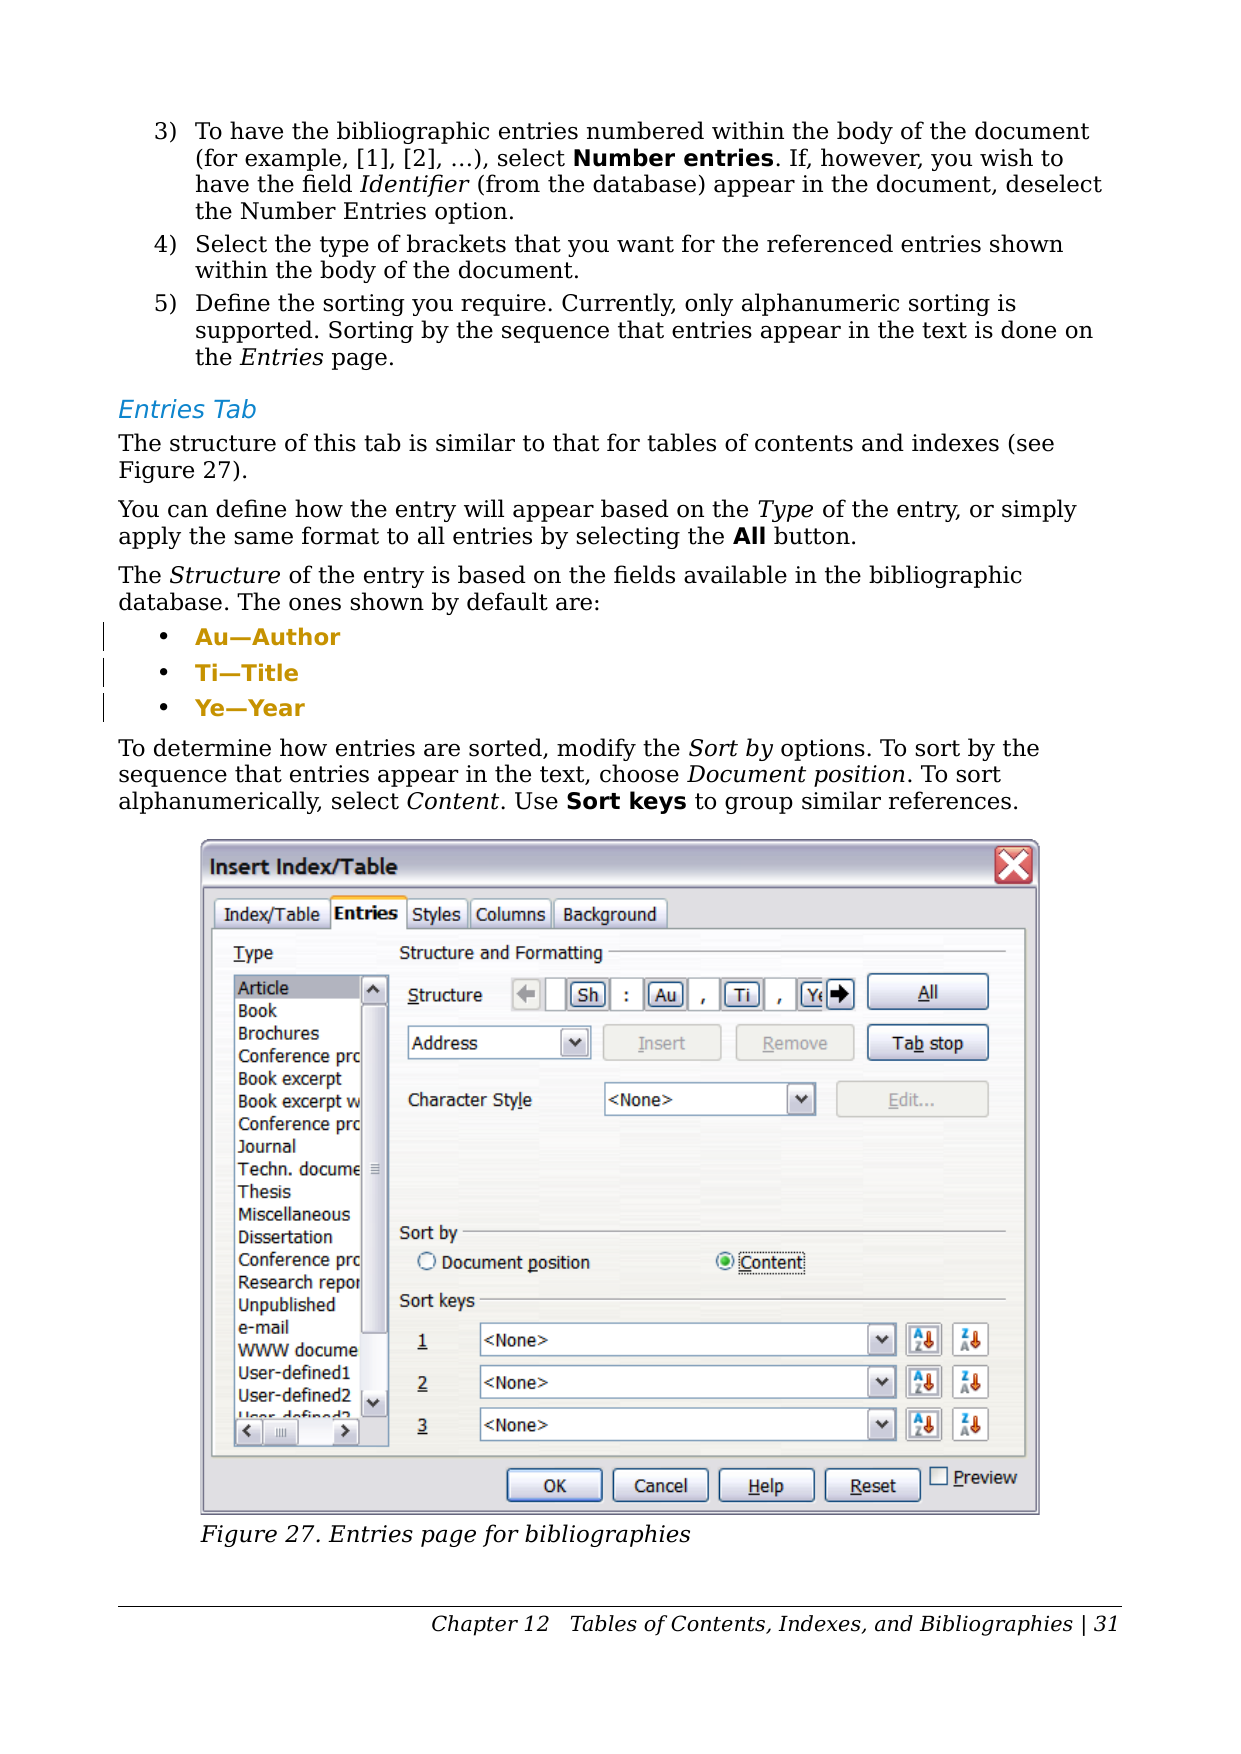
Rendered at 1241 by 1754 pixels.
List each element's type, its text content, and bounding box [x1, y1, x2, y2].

text You can define how the entry will appear based on the Type of the entry, or simply apply the same format to all entries by selecting the All button. [118, 496, 1122, 550]
list Ti—Title [156, 658, 1122, 687]
picture [200, 839, 1040, 1515]
list The Structure of the entry is based on the fields available in the bibliographic database. The ones shown by default are: [118, 562, 1122, 616]
text Figure 27. Entries page for bibliographies [201, 1521, 1040, 1548]
text To determine how entries are sorted, modify the Sort by options. To sort by the sequence that entries appear in the text, choose Document position. To sort alphanumerically, select Content. Use Sort keys to group similar references. [118, 735, 1122, 815]
list Select the type of brackets that you want for the referenced entries shown within the body of the document. [177, 231, 1122, 284]
subtitle Entries Tab [118, 395, 1122, 424]
list Au—Author [156, 622, 1122, 651]
list Ye—Year [156, 693, 1122, 722]
text The structure of this tab is similar to that for tables of contents and indexes (see Figure 27). [118, 431, 1122, 484]
list To have the bibliographic entries numbered within the body of the document (for example, [1], [2], …), select Number entries. If, however, you wish to have the field Identifier (from the database) appear in the document, deselect the Number Entries option. [177, 118, 1122, 225]
list Define the sorting you require. Currently, only alphanumeric sorting is supported. Sorting by the sequence that entries appear in the text is done on the Entries page. [177, 291, 1122, 371]
